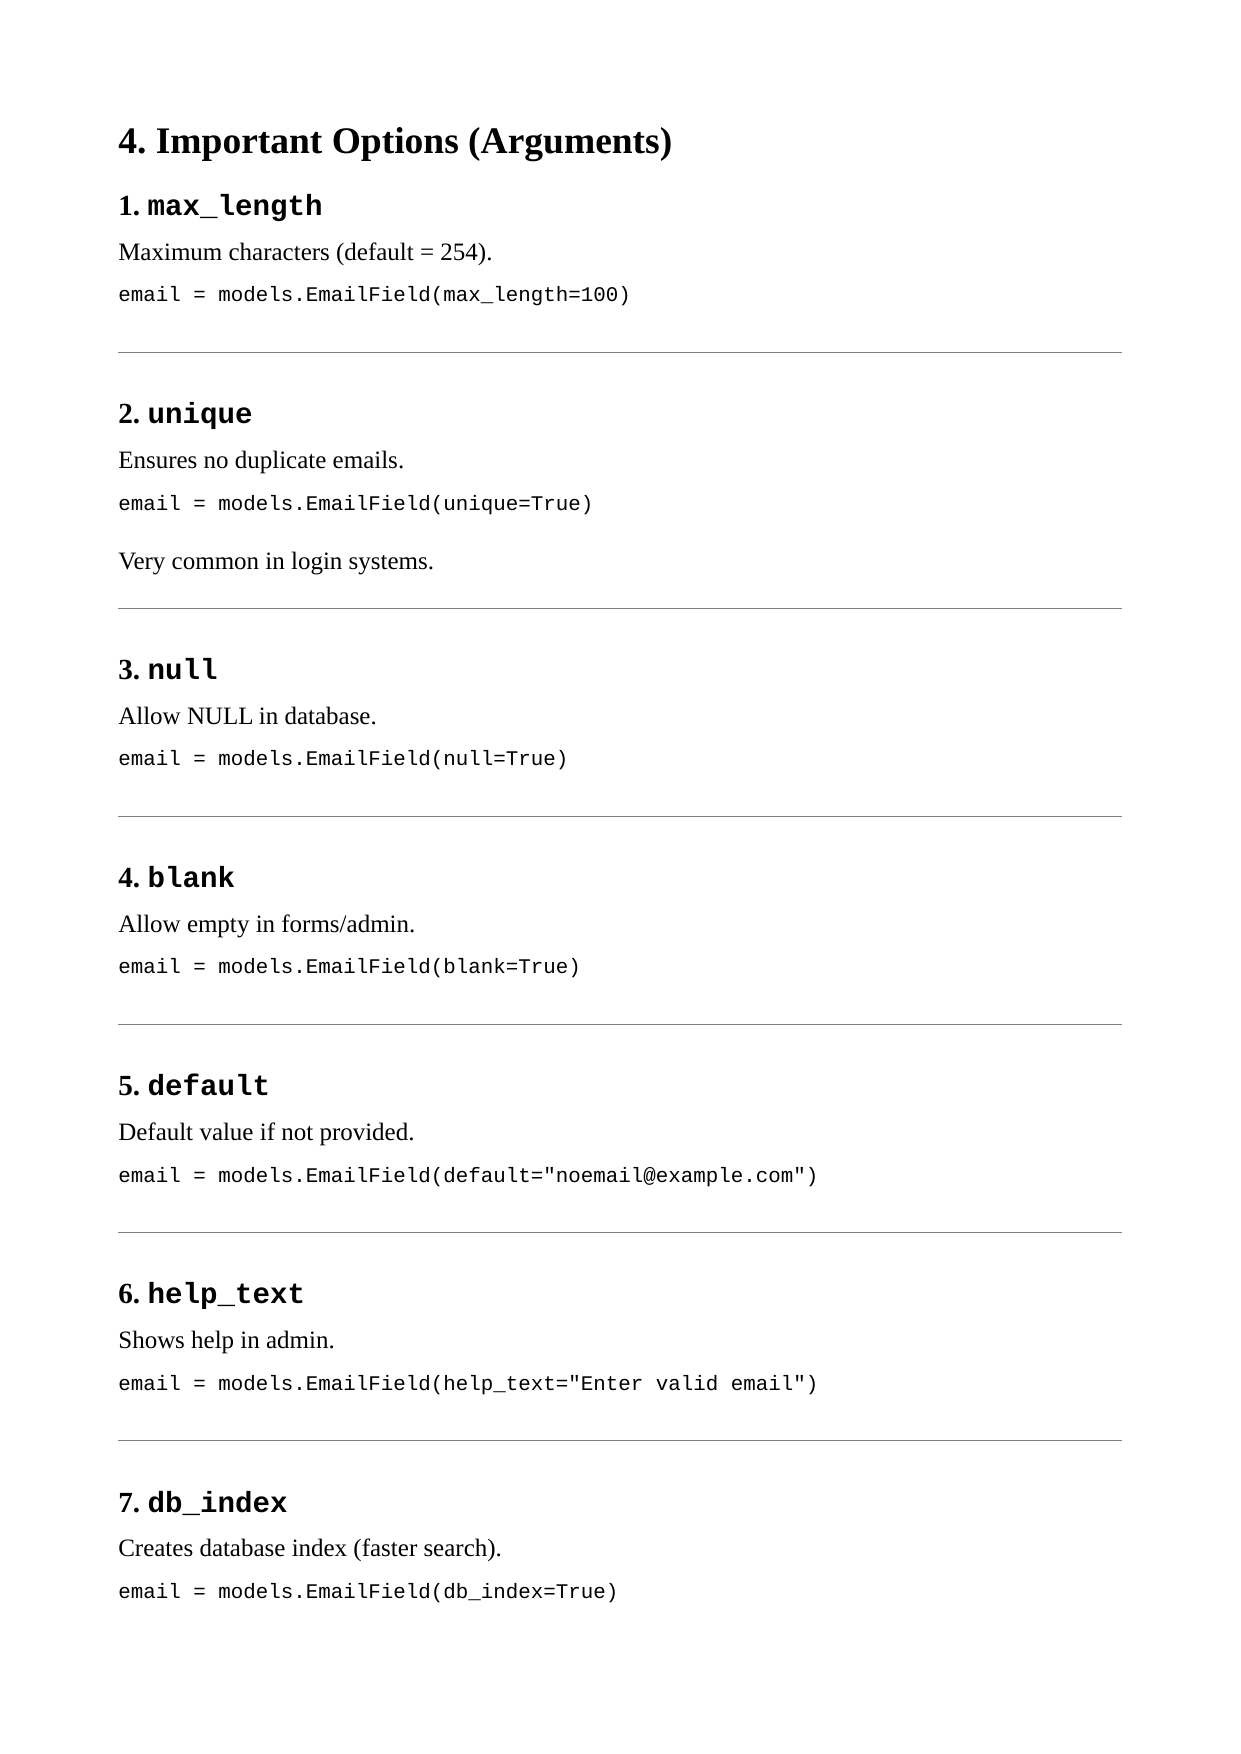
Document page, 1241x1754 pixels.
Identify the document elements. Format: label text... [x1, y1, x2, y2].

subtitle 6. help_text [118, 1277, 1122, 1313]
text email = models.EmailField(help_text="Enter valid email") [118, 1373, 1122, 1396]
subtitle 5. default [118, 1068, 1122, 1104]
text email = models.EmailField(null=True) [118, 748, 1122, 772]
text email = models.EmailField(blank=True) [118, 956, 1122, 980]
subtitle 2. unique [118, 396, 1122, 432]
subtitle 7. db_index [118, 1485, 1122, 1521]
subtitle 3. null [118, 652, 1122, 688]
text Allow empty in forms/admin. [118, 909, 1122, 938]
text email = models.EmailField(max_length=100) [118, 284, 1122, 308]
text Very common in login systems. [118, 546, 1122, 574]
text Allow NULL in database. [118, 701, 1122, 729]
text Maximum characters (default = 254). [118, 237, 1122, 266]
subtitle 1. max_length [118, 188, 1122, 224]
text email = models.EmailField(db_index=True) [118, 1581, 1122, 1604]
text email = models.EmailField(default="noemail@example.com") [118, 1164, 1122, 1188]
subtitle 4. blank [118, 860, 1122, 896]
subtitle 4. Important Options (Arguments) [118, 118, 1122, 161]
text Default value if not provided. [118, 1117, 1122, 1146]
text Ensures no duplicate emails. [118, 445, 1122, 474]
text email = models.EmailField(unique=True) [118, 493, 1122, 516]
text Creates database index (faster search). [118, 1533, 1122, 1562]
text Shows help in admin. [118, 1325, 1122, 1354]
